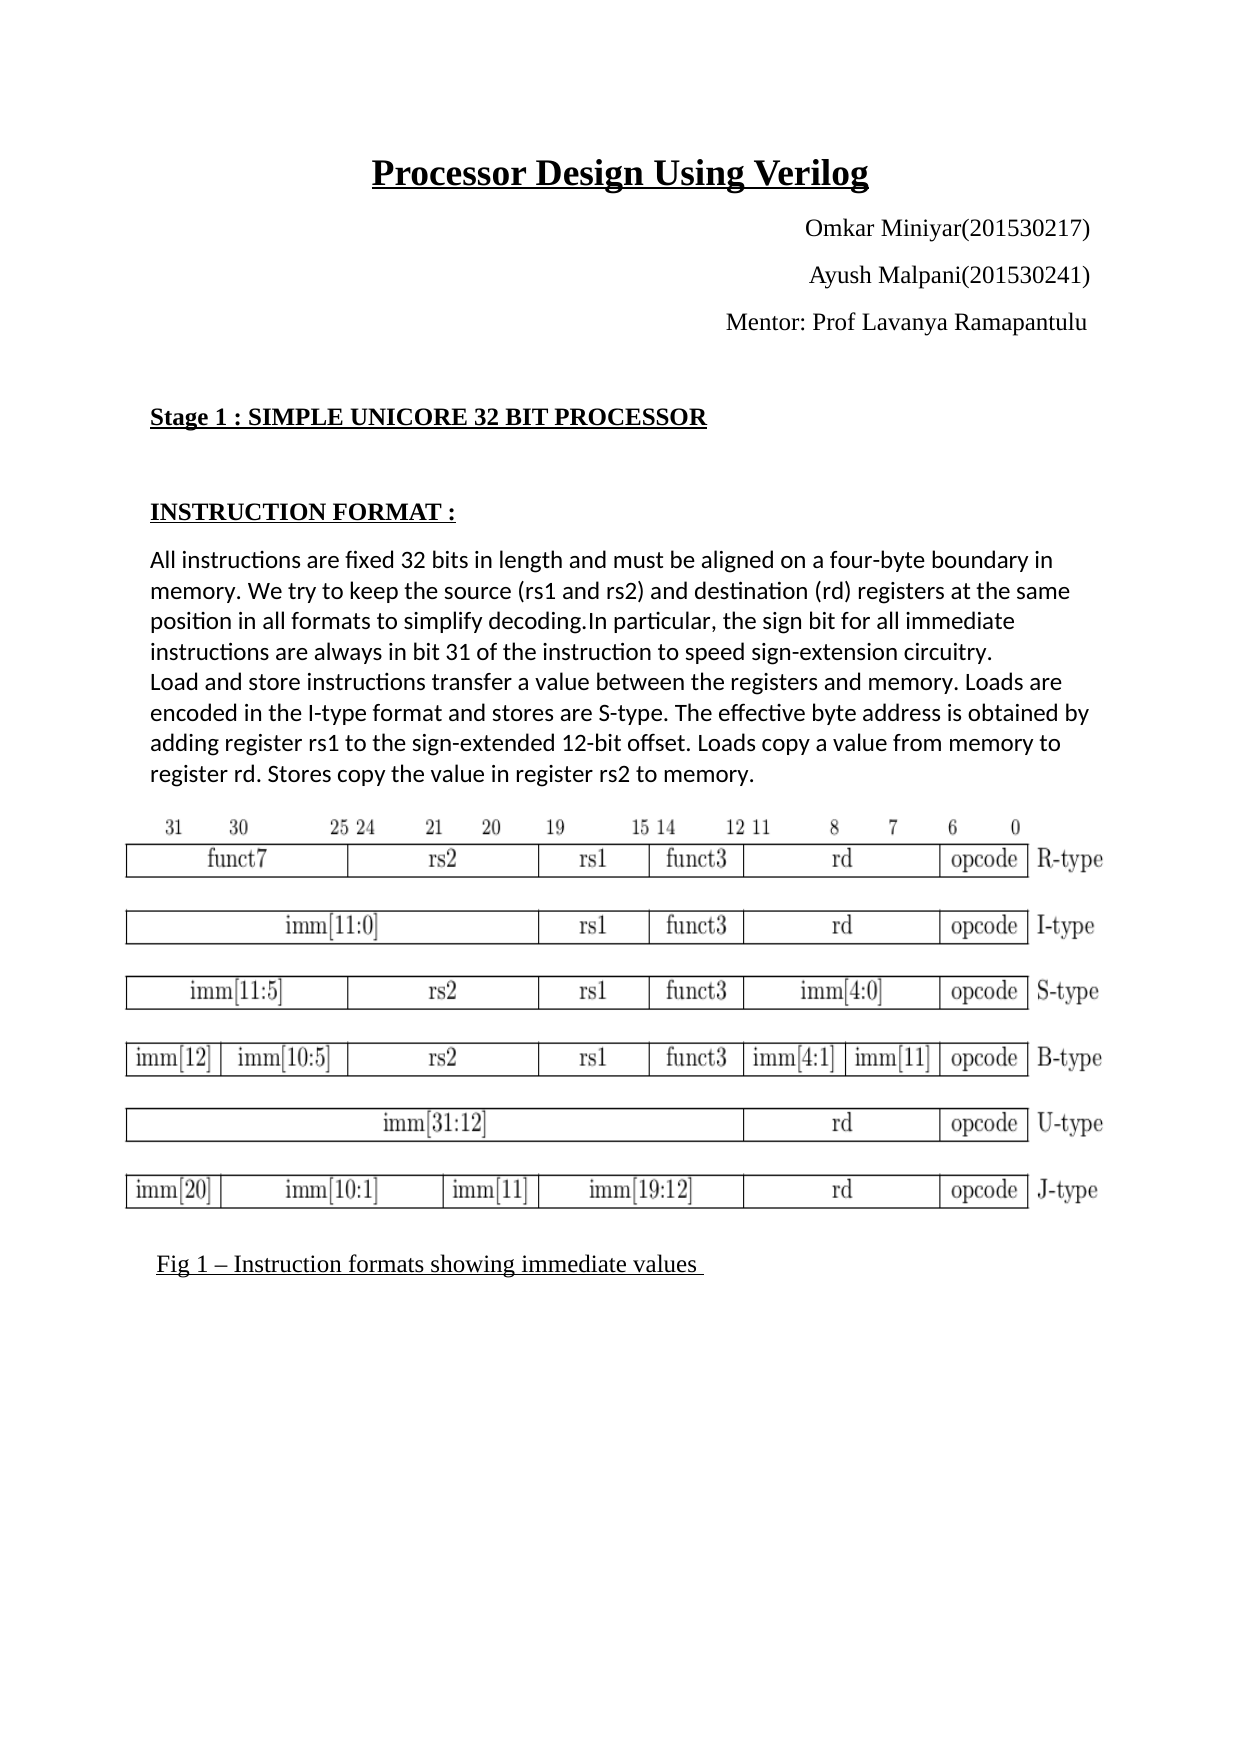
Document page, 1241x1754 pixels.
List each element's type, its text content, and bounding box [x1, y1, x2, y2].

text Omkar Miniyar(201530217) [150, 213, 1090, 241]
text Load and store instructions transfer a value between the registers and memory. Loads are encoded in the I-type format and stores are S-type. The effective byte address is obtained by adding register rs1 to the sign-extended 12-bit offset. Loads copy a value from memory to register rd. Stores copy the value in register rs2 to memory. [150, 667, 1090, 788]
picture [100, 788, 1140, 1247]
text Processor Design Using Verilog [150, 150, 1090, 193]
text Fig 1 – Instruction formats showing immediate values [150, 1247, 1090, 1277]
text Ayush Malpani(201530241) [150, 260, 1090, 289]
text All instructions are fixed 32 bits in length and must be aligned on a four-byte boundary in memory. We try to keep the source (rs1 and rs2) and destination (rd) registers at the same position in all formats to simplify decoding.In particular, the sign bit for all immediate instructions are always in bit 31 of the instruction to speed sign-extension circuitry. [150, 544, 1090, 667]
text Mentor: Prof Lavanya Ramapantulu [150, 307, 1090, 336]
text INSTRUCTION FORMAT : [150, 497, 1090, 526]
text Stage 1 : SIMPLE UNICORE 32 BIT PROCESSOR [150, 402, 1090, 431]
